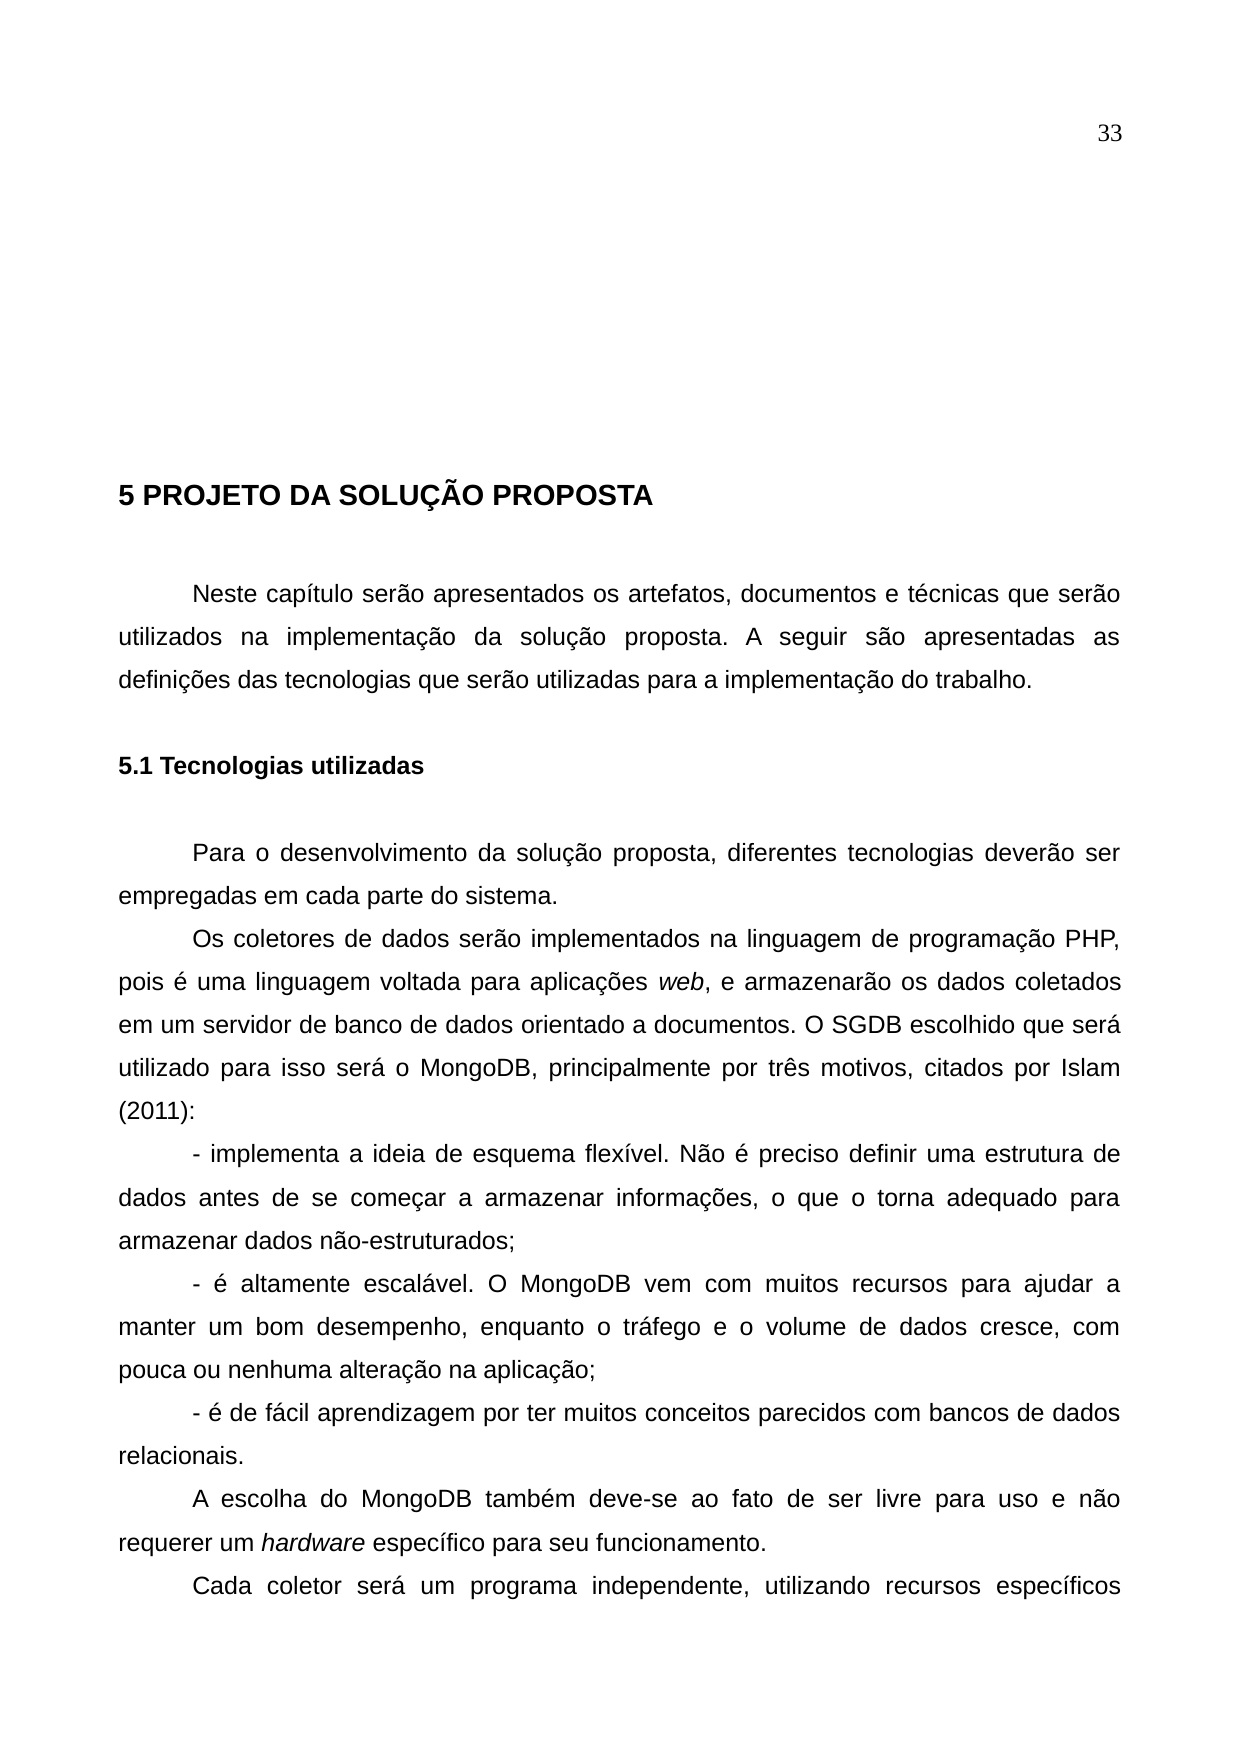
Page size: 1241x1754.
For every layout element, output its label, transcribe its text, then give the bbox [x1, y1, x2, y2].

text Para o desenvolvimento da solução proposta, diferentes tecnologias deverão ser empregadas em cada parte do sistema. [118, 838, 1122, 909]
text - é altamente escalável. O MongoDB vem com muitos recursos para ajudar a manter um bom desempenho, enquanto o tráfego e o volume de dados cresce, com pouca ou nenhuma alteração na aplicação; [118, 1269, 1122, 1384]
text Cada coletor será um programa independente, utilizando recursos específicos [118, 1571, 1122, 1599]
text - implementa a ideia de esquema flexível. Não é preciso definir uma estrutura de dados antes de se começar a armazenar informações, o que o torna adequado para armazenar dados não-estruturados; [118, 1139, 1122, 1254]
text Os coletores de dados serão implementados na linguagem de programação PHP, pois é uma linguagem voltada para aplicações web, e armazenarão os dados coletados em um servidor de banco de dados orientado a documentos. O SGDB escolhido que será utilizado para isso será o MongoDB, principalmente por três motivos, citados por Islam (2011): [118, 924, 1122, 1125]
text - é de fácil aprendizagem por ter muitos conceitos parecidos com bancos de dados relacionais. [118, 1398, 1122, 1470]
text 5.1 Tecnologias utilizadas [118, 751, 1122, 780]
text 5 PROJETO DA SOLUÇÃO PROPOSTA [118, 478, 1122, 512]
text Neste capítulo serão apresentados os artefatos, documentos e técnicas que serão utilizados na implementação da solução proposta. A seguir são apresentadas as definições das tecnologias que serão utilizadas para a implementação do trabalho. [118, 579, 1122, 694]
text A escolha do MongoDB também deve-se ao fato de ser livre para uso e não requerer um hardware específico para seu funcionamento. [118, 1484, 1122, 1556]
